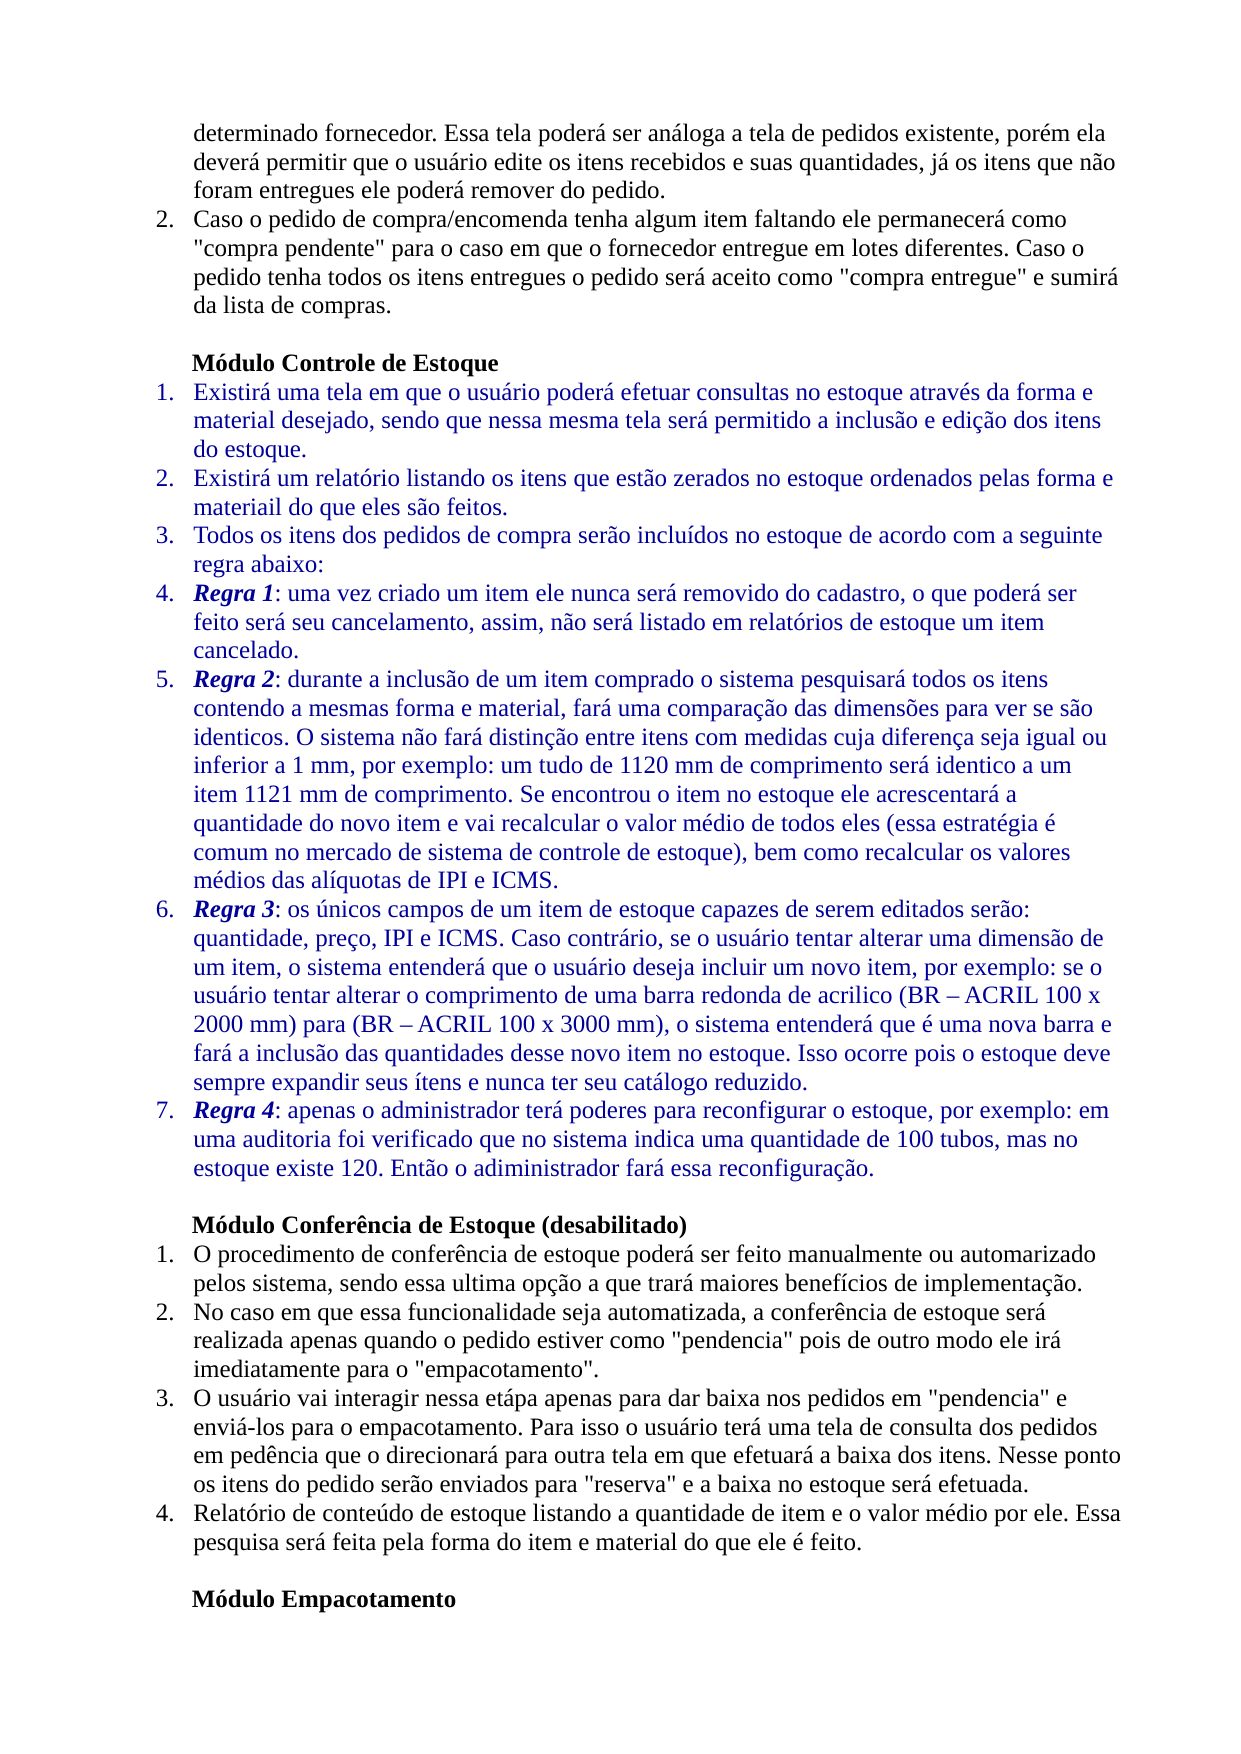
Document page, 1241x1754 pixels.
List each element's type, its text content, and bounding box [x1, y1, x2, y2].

text Módulo Empacotamento [192, 1584, 1122, 1613]
list Relatório de conteúdo de estoque listando a quantidade de item e o valor médio por ele. Essa pesquisa será feita pela forma do item e material do que ele é feito. [156, 1498, 1122, 1556]
list O procedimento de conferência de estoque poderá ser feito manualmente ou automarizado pelos sistema, sendo essa ultima opção a que trará maiores benefícios de implementação. [156, 1239, 1122, 1297]
list Todos os itens dos pedidos de compra serão incluídos no estoque de acordo com a seguinte regra abaixo: [156, 521, 1122, 578]
list Existirá uma tela em que o usuário poderá efetuar consultas no estoque através da forma e material desejado, sendo que nessa mesma tela será permitido a inclusão e edição dos itens do estoque. [156, 377, 1122, 463]
list No caso em que essa funcionalidade seja automatizada, a conferência de estoque será realizada apenas quando o pedido estiver como "pendencia" pois de outro modo ele irá imediatamente para o "empacotamento". [156, 1297, 1122, 1383]
text Módulo Conferência de Estoque (desabilitado) [192, 1211, 1122, 1239]
list Regra 4: apenas o administrador terá poderes para reconfigurar o estoque, por exemplo: em uma auditoria foi verificado que no sistema indica uma quantidade de 100 tubos, mas no estoque existe 120. Então o adiministrador fará essa reconfiguração. [156, 1096, 1122, 1182]
list Existirá um relatório listando os itens que estão zerados no estoque ordenados pelas forma e materiail do que eles são feitos. [156, 463, 1122, 521]
text Módulo Controle de Estoque [192, 348, 1122, 377]
list Caso o pedido de compra/encomenda tenha algum item faltando ele permanecerá como "compra pendente" para o caso em que o fornecedor entregue em lotes diferentes. Caso o pedido tenha todos os itens entregues o pedido será aceito como "compra entregue" e sumirá da lista de compras. [156, 204, 1122, 319]
list O usuário vai interagir nessa etápa apenas para dar baixa nos pedidos em "pendencia" e enviá-los para o empacotamento. Para isso o usuário terá uma tela de consulta dos pedidos em pedência que o direcionará para outra tela em que efetuará a baixa dos itens. Nesse ponto os itens do pedido serão enviados para "reserva" e a baixa no estoque será efetuada. [156, 1383, 1122, 1498]
list Regra 2: durante a inclusão de um item comprado o sistema pesquisará todos os itens contendo a mesmas forma e material, fará uma comparação das dimensões para ver se são identicos. O sistema não fará distinção entre itens com medidas cuja diferença seja igual ou inferior a 1 mm, por exemplo: um tudo de 1120 mm de comprimento será identico a um item 1121 mm de comprimento. Se encontrou o item no estoque ele acrescentará a quantidade do novo item e vai recalcular o valor médio de todos eles (essa estratégia é comum no mercado de sistema de controle de estoque), bem como recalcular os valores médios das alíquotas de IPI e ICMS. [156, 664, 1122, 894]
list Regra 3: os únicos campos de um item de estoque capazes de serem editados serão: quantidade, preço, IPI e ICMS. Caso contrário, se o usuário tentar alterar uma dimensão de um item, o sistema entenderá que o usuário deseja incluir um novo item, por exemplo: se o usuário tentar alterar o comprimento de uma barra redonda de acrilico (BR – ACRIL 100 x 2000 mm) para (BR – ACRIL 100 x 3000 mm), o sistema entenderá que é uma nova barra e fará a inclusão das quantidades desse novo item no estoque. Isso ocorre pois o estoque deve sempre expandir seus ítens e nunca ter seu catálogo reduzido. [156, 894, 1122, 1096]
list Regra 1: uma vez criado um item ele nunca será removido do cadastro, o que poderá ser feito será seu cancelamento, assim, não será listado em relatórios de estoque um item cancelado. [156, 578, 1122, 664]
list determinado fornecedor. Essa tela poderá ser análoga a tela de pedidos existente, porém ela deverá permitir que o usuário edite os itens recebidos e suas quantidades, já os itens que não foram entregues ele poderá remover do pedido. [156, 118, 1122, 204]
